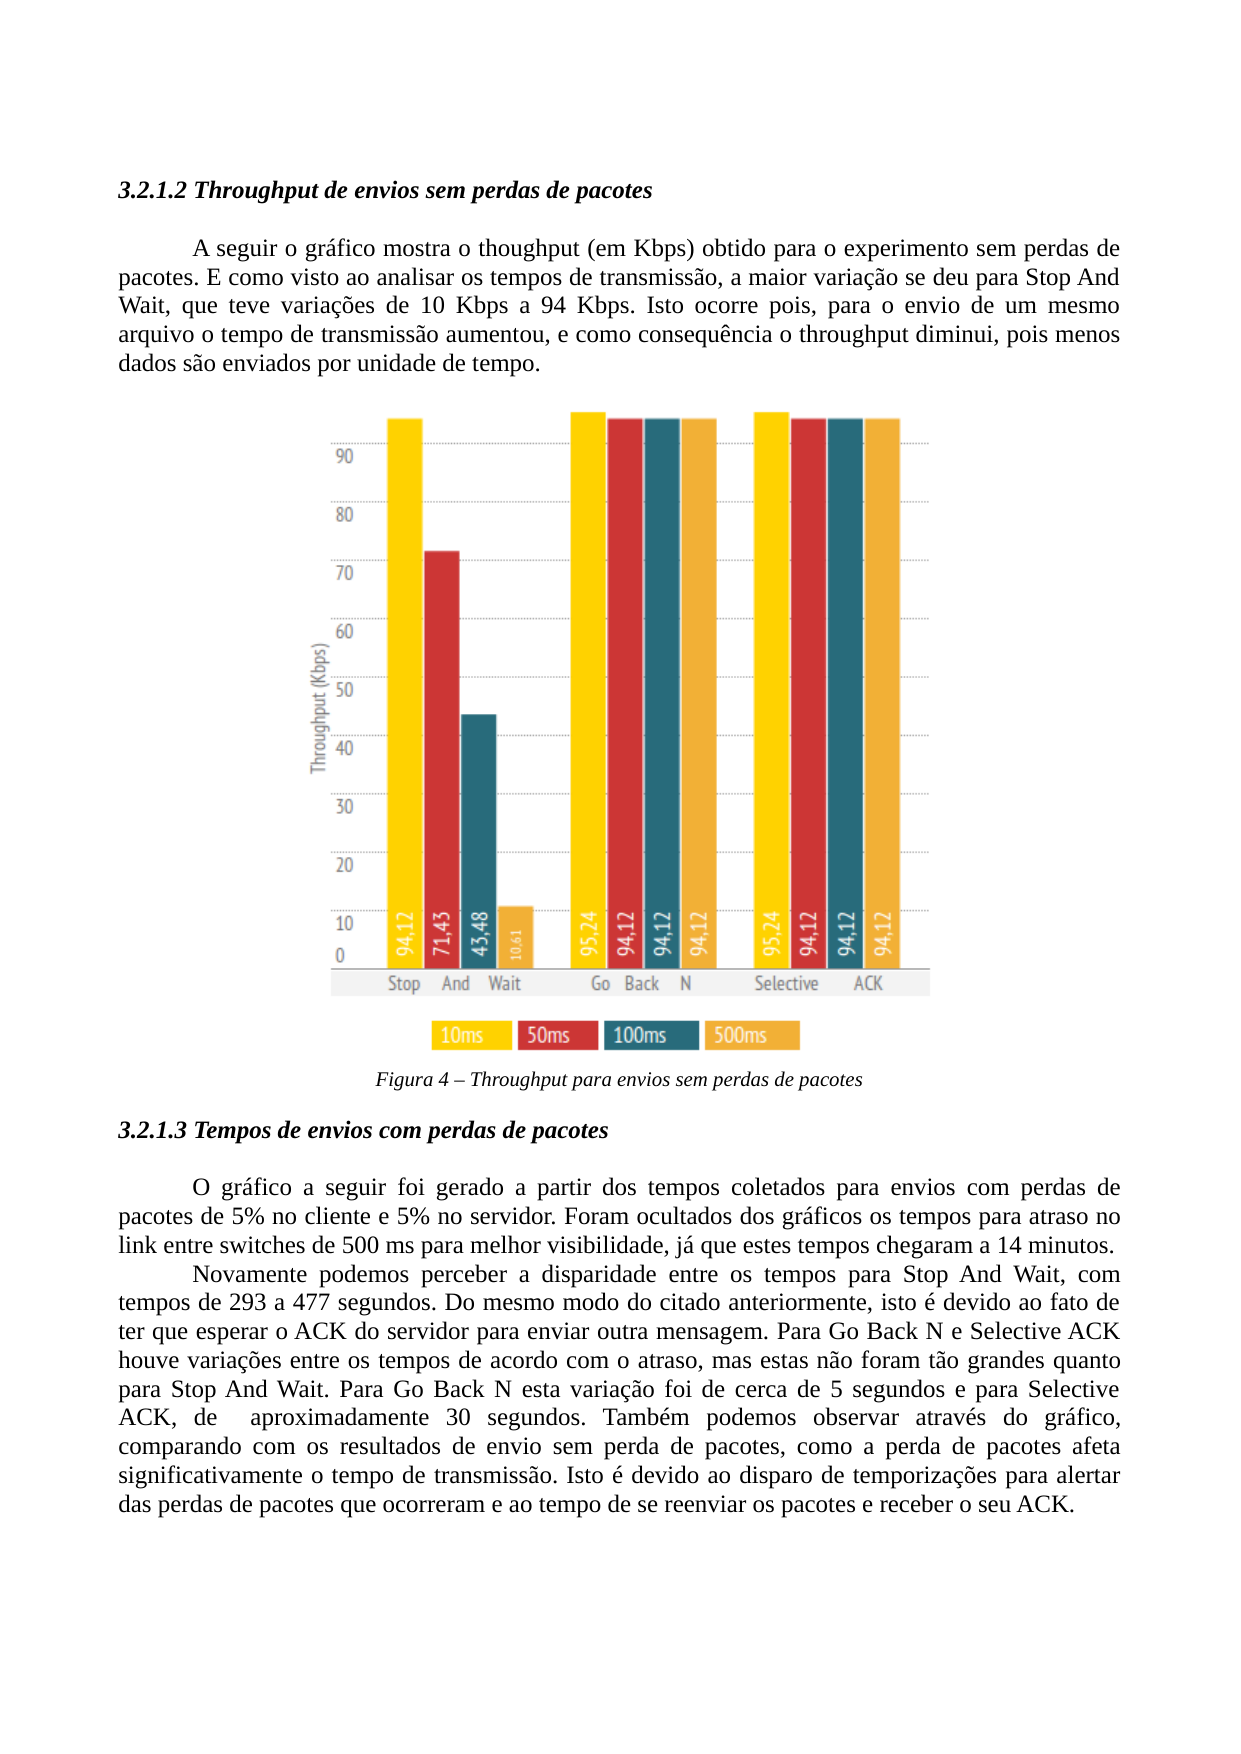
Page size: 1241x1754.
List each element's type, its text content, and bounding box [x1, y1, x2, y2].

text Figura 4 – Throughput para envios sem perdas de pacotes [118, 1067, 1122, 1091]
picture [302, 405, 939, 1059]
text A seguir o gráfico mostra o thoughput (em Kbps) obtido para o experimento sem perdas de pacotes. E como visto ao analisar os tempos de transmissão, a maior variação se deu para Stop And Wait, que teve variações de 10 Kbps a 94 Kbps. Isto ocorre pois, para o envio de um mesmo arquivo o tempo de transmissão aumentou, e como consequência o throughput diminui, pois menos dados são enviados por unidade de tempo. [118, 233, 1122, 377]
text O gráfico a seguir foi gerado a partir dos tempos coletados para envios com perdas de pacotes de 5% no cliente e 5% no servidor. Foram ocultados dos gráficos os tempos para atraso no link entre switches de 500 ms para melhor visibilidade, já que estes tempos chegaram a 14 minutos. [118, 1172, 1122, 1259]
text 3.2.1.2 Throughput de envios sem perdas de pacotes [118, 176, 1122, 204]
text Novamente podemos perceber a disparidade entre os tempos para Stop And Wait, com tempos de 293 a 477 segundos. Do mesmo modo do citado anteriormente, isto é devido ao fato de ter que esperar o ACK do servidor para enviar outra mensagem. Para Go Back N e Selective ACK houve variações entre os tempos de acordo com o atraso, mas estas não foram tão grandes quanto para Stop And Wait. Para Go Back N esta variação foi de cerca de 5 segundos e para Selective ACK, de aproximadamente 30 segundos. Também podemos observar através do gráfico, comparando com os resultados de envio sem perda de pacotes, como a perda de pacotes afeta significativamente o tempo de transmissão. Isto é devido ao disparo de temporizações para alertar das perdas de pacotes que ocorreram e ao tempo de se reenviar os pacotes e receber o seu ACK. [118, 1259, 1122, 1517]
text 3.2.1.3 Tempos de envios com perdas de pacotes [118, 1115, 1122, 1144]
